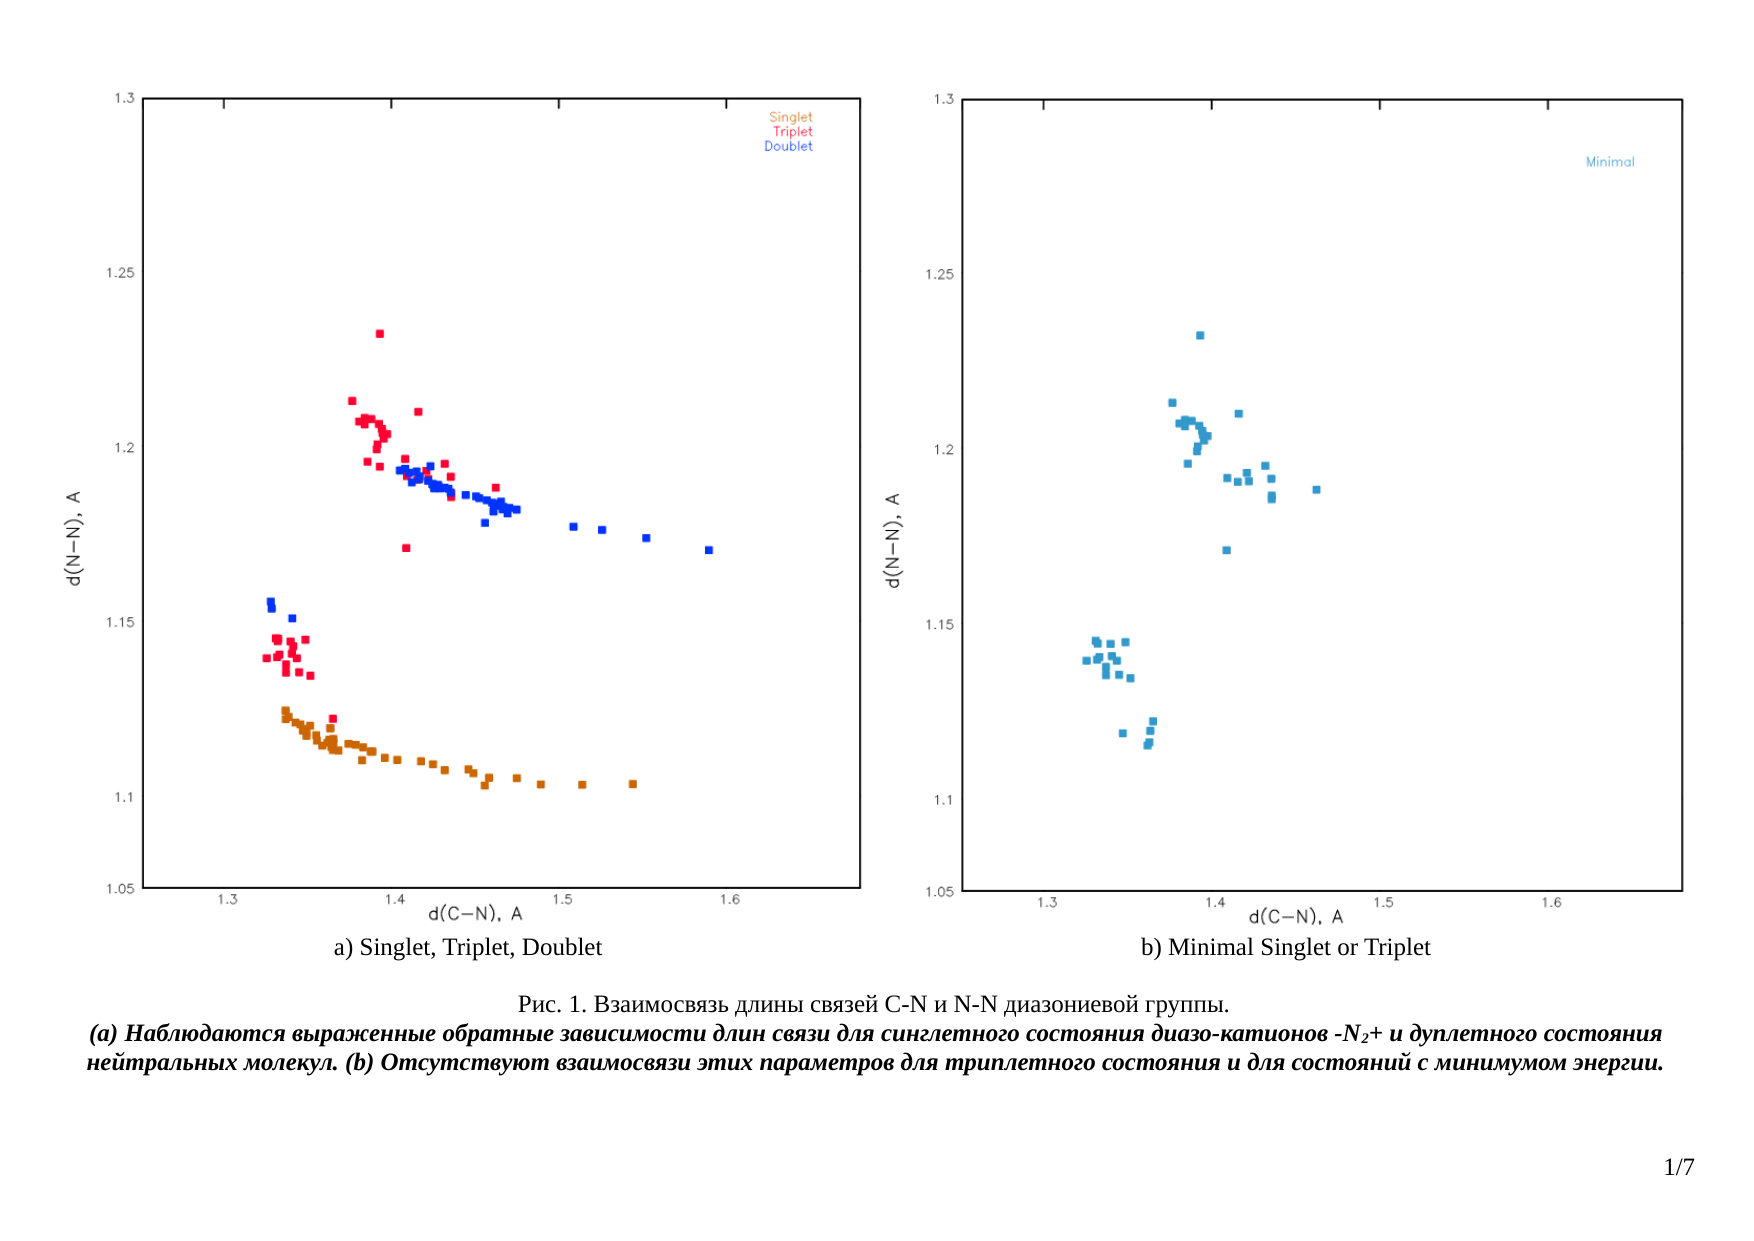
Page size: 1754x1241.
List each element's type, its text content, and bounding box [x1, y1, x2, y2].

table_cell Рис. 1. Взаимосвязь длины связей C-N и N-N диазониевой группы. (a) Наблюдаются выраженные обратные зависимости длин связи для синглетного состояния диазо-катионов -N2+ и дуплетного состояния нейтральных молекул. (b) Отсутствуют взаимосвязи этих параметров для триплетного состояния и для состояний с минимумом энергии. [59, 990, 1695, 1076]
table_cell b) Minimal Singlet or Triplet [877, 932, 1695, 989]
picture [59, 87, 1695, 932]
table_cell a) Singlet, Triplet, Doublet [59, 932, 877, 989]
